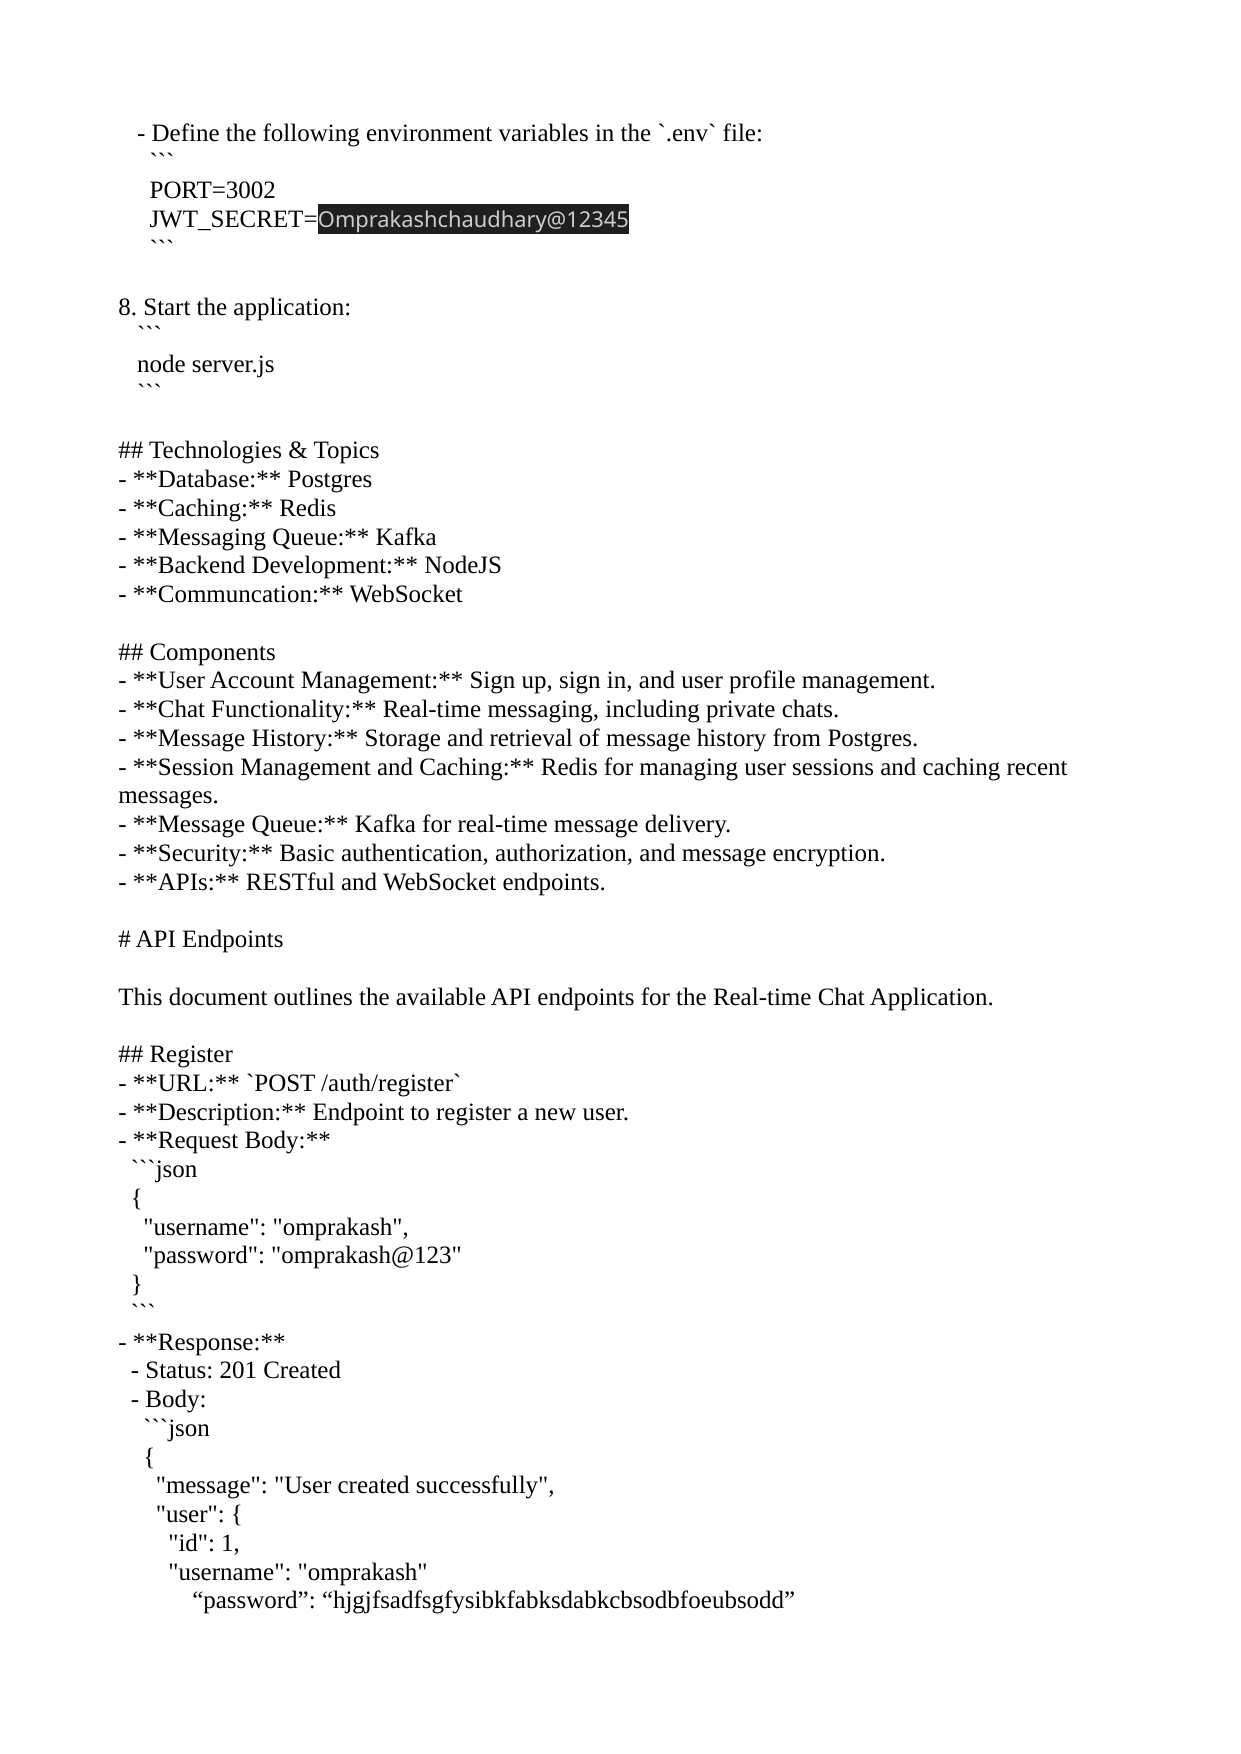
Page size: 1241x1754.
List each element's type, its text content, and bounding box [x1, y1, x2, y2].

text - **Security:** Basic authentication, authorization, and message encryption. [118, 838, 1122, 867]
text - **Message Queue:** Kafka for real-time message delivery. [118, 809, 1122, 838]
text "username": "omprakash" [118, 1557, 1122, 1585]
text JWT_SECRET=Omprakashchaudhary@12345 [118, 204, 1122, 234]
text - **Description:** Endpoint to register a new user. [118, 1097, 1122, 1125]
text ```json [118, 1154, 1122, 1183]
text - **Request Body:** [118, 1125, 1122, 1154]
text - **Response:** [118, 1327, 1122, 1355]
text ## Components [118, 637, 1122, 665]
text - **Messaging Queue:** Kafka [118, 522, 1122, 550]
text ``` [118, 1298, 1122, 1327]
text ``` [118, 378, 1122, 407]
text “password”: “hjgjfsadfsgfysibkfabksdabkcbsodbfoeubsodd” [118, 1585, 1122, 1614]
text "password": "omprakash@123" [118, 1240, 1122, 1269]
text # API Endpoints [118, 924, 1122, 953]
text - **Message History:** Storage and retrieval of message history from Postgres. [118, 723, 1122, 752]
text "username": "omprakash", [118, 1212, 1122, 1240]
text - **User Account Management:** Sign up, sign in, and user profile management. [118, 665, 1122, 694]
text "message": "User created successfully", [118, 1470, 1122, 1499]
text "user": { [118, 1499, 1122, 1528]
text ``` [118, 234, 1122, 263]
text - **Chat Functionality:** Real-time messaging, including private chats. [118, 694, 1122, 723]
text node server.js [118, 349, 1122, 378]
text - **Database:** Postgres [118, 464, 1122, 493]
text - **Communcation:** WebSocket [118, 579, 1122, 608]
text "id": 1, [118, 1528, 1122, 1557]
text ## Register [118, 1039, 1122, 1068]
text - Define the following environment variables in the `.env` file: [118, 118, 1122, 147]
text - **Session Management and Caching:** Redis for managing user sessions and caching recent messages. [118, 752, 1122, 809]
text ## Technologies & Topics [118, 435, 1122, 464]
text - Body: [118, 1384, 1122, 1413]
text - **URL:** `POST /auth/register` [118, 1068, 1122, 1097]
text This document outlines the available API endpoints for the Real-time Chat Application. [118, 982, 1122, 1010]
text ```json [118, 1413, 1122, 1442]
text - **Backend Development:** NodeJS [118, 550, 1122, 579]
text - **APIs:** RESTful and WebSocket endpoints. [118, 867, 1122, 895]
text ``` [118, 147, 1122, 176]
text - **Caching:** Redis [118, 493, 1122, 522]
text { [118, 1183, 1122, 1212]
text { [118, 1442, 1122, 1470]
text - Status: 201 Created [118, 1355, 1122, 1384]
text PORT=3002 [118, 176, 1122, 204]
text 8. Start the application: [118, 292, 1122, 320]
text } [118, 1269, 1122, 1298]
text ``` [118, 320, 1122, 349]
